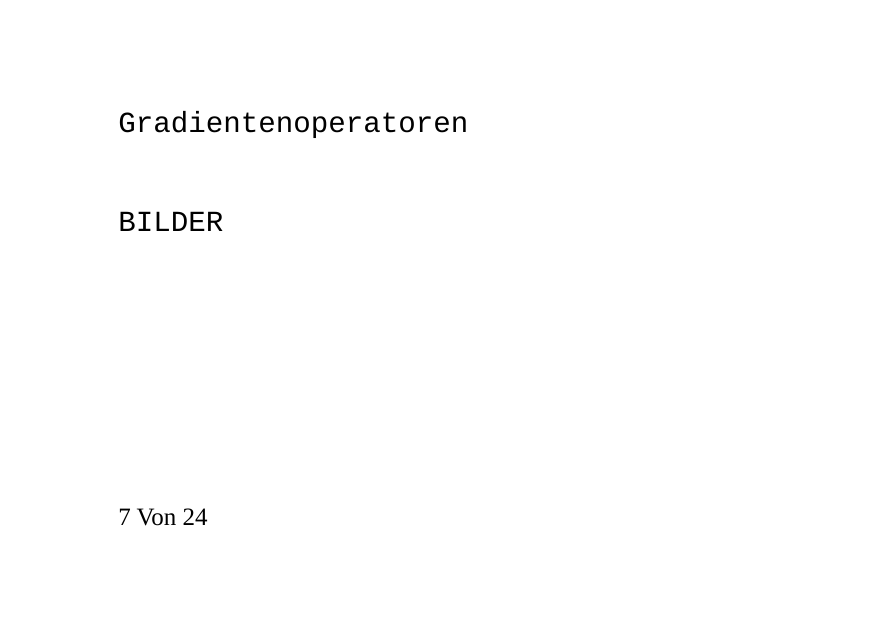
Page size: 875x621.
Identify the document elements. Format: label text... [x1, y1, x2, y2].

text BILDER [118, 207, 756, 240]
text Gradientenoperatoren [118, 108, 756, 141]
